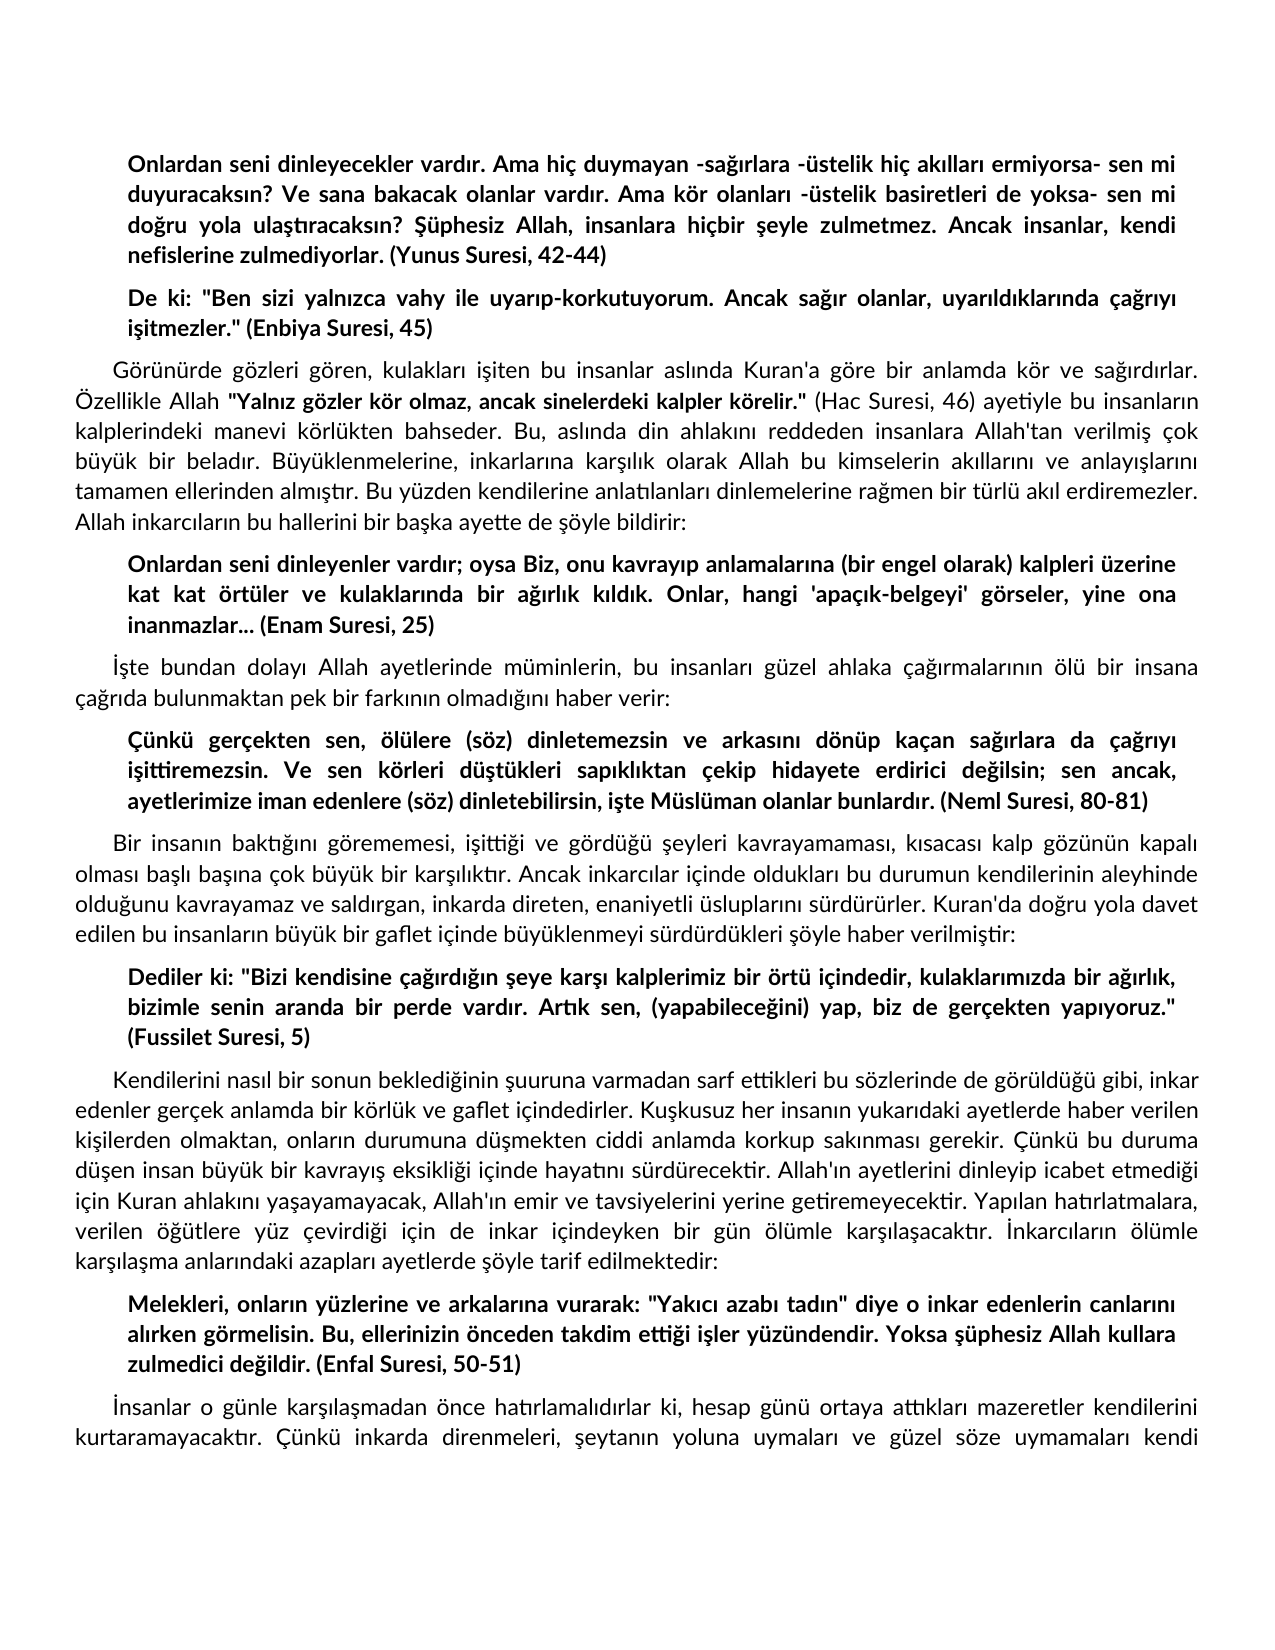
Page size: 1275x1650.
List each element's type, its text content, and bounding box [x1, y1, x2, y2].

text Çünkü gerçekten sen, ölülere (söz) dinletemezsin ve arkasını dönüp kaçan sağırlara da çağrıyı işittiremezsin. Ve sen körleri düştükleri sapıklıktan çekip hidayete erdirici değilsin; sen ancak, ayetlerimize iman edenlere (söz) dinletebilirsin, işte Müslüman olanlar bunlardır. (Neml Suresi, 80-81) [127, 726, 1177, 814]
text Kendilerini nasıl bir sonun beklediğinin şuuruna varmadan sarf ettikleri bu sözlerinde de görüldüğü gibi, inkar edenler gerçek anlamda bir körlük ve gaflet içindedirler. Kuşkusuz her insanın yukarıdaki ayetlerde haber verilen kişilerden olmaktan, onların durumuna düşmekten ciddi anlamda korkup sakınması gerekir. Çünkü bu duruma düşen insan büyük bir kavrayış eksikliği içinde hayatını sürdürecektir. Allah'ın ayetlerini dinleyip icabet etmediği için Kuran ahlakını yaşayamayacak, Allah'ın emir ve tavsiyelerini yerine getiremeyecektir. Yapılan hatırlatmalara, verilen öğütlere yüz çevirdiği için de inkar içindeyken bir gün ölümle karşılaşacaktır. İnkarcıların ölümle karşılaşma anlarındaki azapları ayetlerde şöyle tarif edilmektedir: [75, 1066, 1200, 1274]
text De ki: "Ben sizi yalnızca vahy ile uyarıp-korkutuyorum. Ancak sağır olanlar, uyarıldıklarında çağrıyı işitmezler." (Enbiya Suresi, 45) [127, 283, 1177, 341]
text Onlardan seni dinleyecekler vardır. Ama hiç duymayan -sağırlara -üstelik hiç akılları ermiyorsa- sen mi duyuracaksın? Ve sana bakacak olanlar vardır. Ama kör olanları -üstelik basiretleri de yoksa- sen mi doğru yola ulaştıracaksın? Şüphesiz Allah, insanlara hiçbir şeyle zulmetmez. Ancak insanlar, kendi nefislerine zulmediyorlar. (Yunus Suresi, 42-44) [127, 150, 1177, 268]
text İnsanlar o günle karşılaşmadan önce hatırlamalıdırlar ki, hesap günü ortaya attıkları mazeretler kendilerini kurtaramayacaktır. Çünkü inkarda direnmeleri, şeytanın yoluna uymaları ve güzel söze uymamaları kendi [75, 1393, 1200, 1450]
text Onlardan seni dinleyenler vardır; oysa Biz, onu kavrayıp anlamalarına (bir engel olarak) kalpleri üzerine kat kat örtüler ve kulaklarında bir ağırlık kıldık. Onlar, hangi 'apaçık-belgeyi' görseler, yine ona inanmazlar... (Enam Suresi, 25) [127, 550, 1177, 638]
text Melekleri, onların yüzlerine ve arkalarına vurarak: "Yakıcı azabı tadın" diye o inkar edenlerin canlarını alırken görmelisin. Bu, ellerinizin önceden takdim ettiği işler yüzündendir. Yoksa şüphesiz Allah kullara zulmedici değildir. (Enfal Suresi, 50-51) [127, 1289, 1177, 1377]
text Görünürde gözleri gören, kulakları işiten bu insanlar aslında Kuran'a göre bir anlamda kör ve sağırdırlar. Özellikle Allah "Yalnız gözler kör olmaz, ancak sinelerdeki kalpler körelir." (Hac Suresi, 46) ayetiyle bu insanların kalplerindeki manevi körlükten bahseder. Bu, aslında din ahlakını reddeden insanlara Allah'tan verilmiş çok büyük bir beladır. Büyüklenmelerine, inkarlarına karşılık olarak Allah bu kimselerin akıllarını ve anlayışlarını tamamen ellerinden almıştır. Bu yüzden kendilerine anlatılanları dinlemelerine rağmen bir türlü akıl erdiremezler. Allah inkarcıların bu hallerini bir başka ayette de şöyle bildirir: [75, 356, 1200, 535]
text Dediler ki: "Bizi kendisine çağırdığın şeye karşı kalplerimiz bir örtü içindedir, kulaklarımızda bir ağırlık, bizimle senin aranda bir perde vardır. Artık sen, (yapabileceğini) yap, biz de gerçekten yapıyoruz." (Fussilet Suresi, 5) [127, 962, 1177, 1050]
text İşte bundan dolayı Allah ayetlerinde müminlerin, bu insanları güzel ahlaka çağırmalarının ölü bir insana çağrıda bulunmaktan pek bir farkının olmadığını haber verir: [75, 653, 1200, 711]
text Bir insanın baktığını görememesi, işittiği ve gördüğü şeyleri kavrayamaması, kısacası kalp gözünün kapalı olması başlı başına çok büyük bir karşılıktır. Ancak inkarcılar içinde oldukları bu durumun kendilerinin aleyhinde olduğunu kavrayamaz ve saldırgan, inkarda direten, enaniyetli üsluplarını sürdürürler. Kuran'da doğru yola davet edilen bu insanların büyük bir gaflet içinde büyüklenmeyi sürdürdükleri şöyle haber verilmiştir: [75, 829, 1200, 947]
